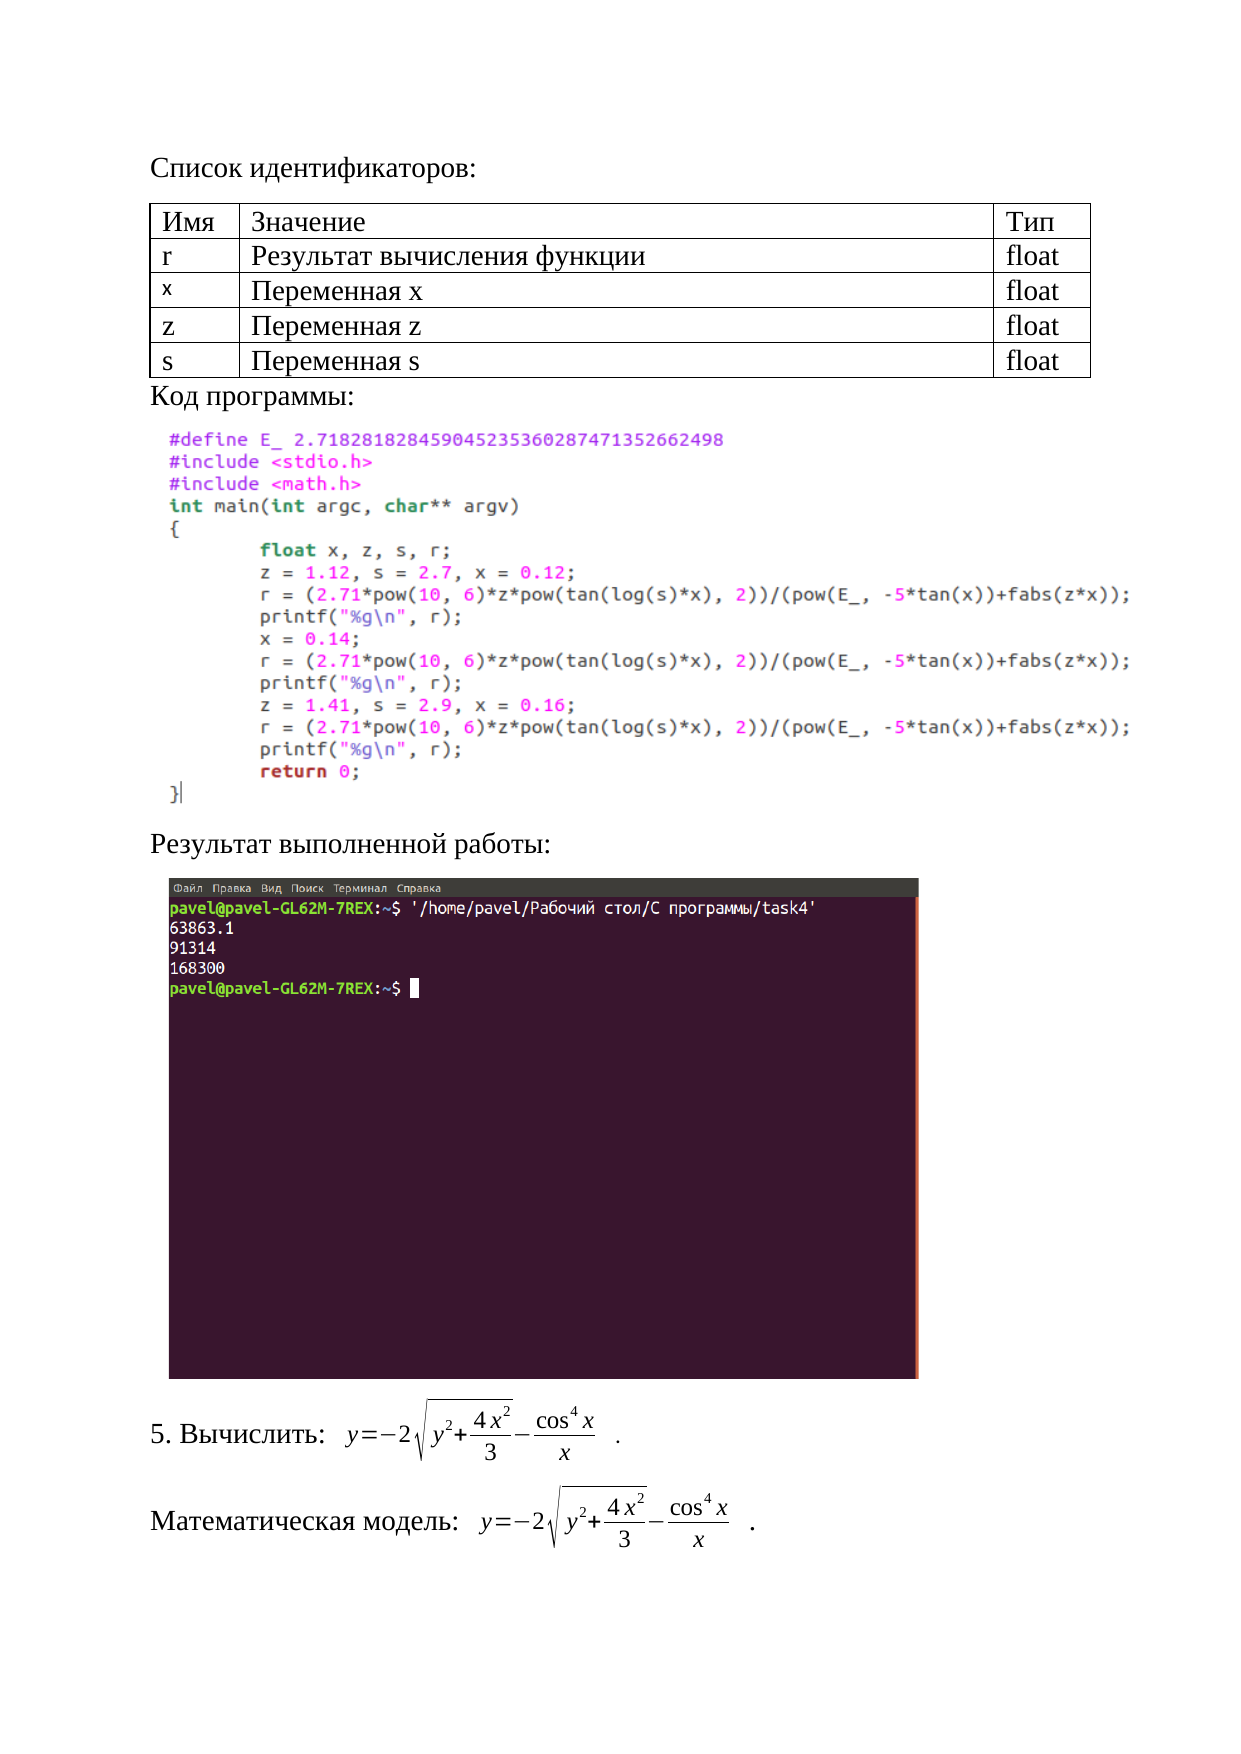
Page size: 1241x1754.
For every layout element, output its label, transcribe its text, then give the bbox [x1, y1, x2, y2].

text Код программы: [150, 378, 1090, 412]
table_cell s [151, 343, 239, 377]
picture [168, 878, 919, 1379]
table_cell z [151, 308, 239, 342]
table_cell r [151, 239, 239, 272]
text 5. Вычислить:. [150, 1397, 1090, 1465]
table_header Значение [240, 204, 993, 237]
text Результат выполненной работы: [150, 826, 1090, 859]
table_cell Переменная x [240, 273, 993, 307]
table_cell float [994, 273, 1090, 307]
picture [168, 430, 1132, 807]
table_cell float [994, 239, 1090, 272]
table_cell float [994, 308, 1090, 342]
table_cell Результат вычисления функции [240, 239, 993, 272]
table_cell float [994, 343, 1090, 377]
table_cell x [151, 273, 239, 307]
table_header Тип [994, 204, 1090, 237]
text Список идентификаторов: [150, 150, 1090, 183]
text Математическая модель:. [150, 1484, 1090, 1552]
table_header Имя [151, 204, 239, 237]
table_cell Переменная s [240, 343, 993, 377]
table_cell Переменная z [240, 308, 993, 342]
